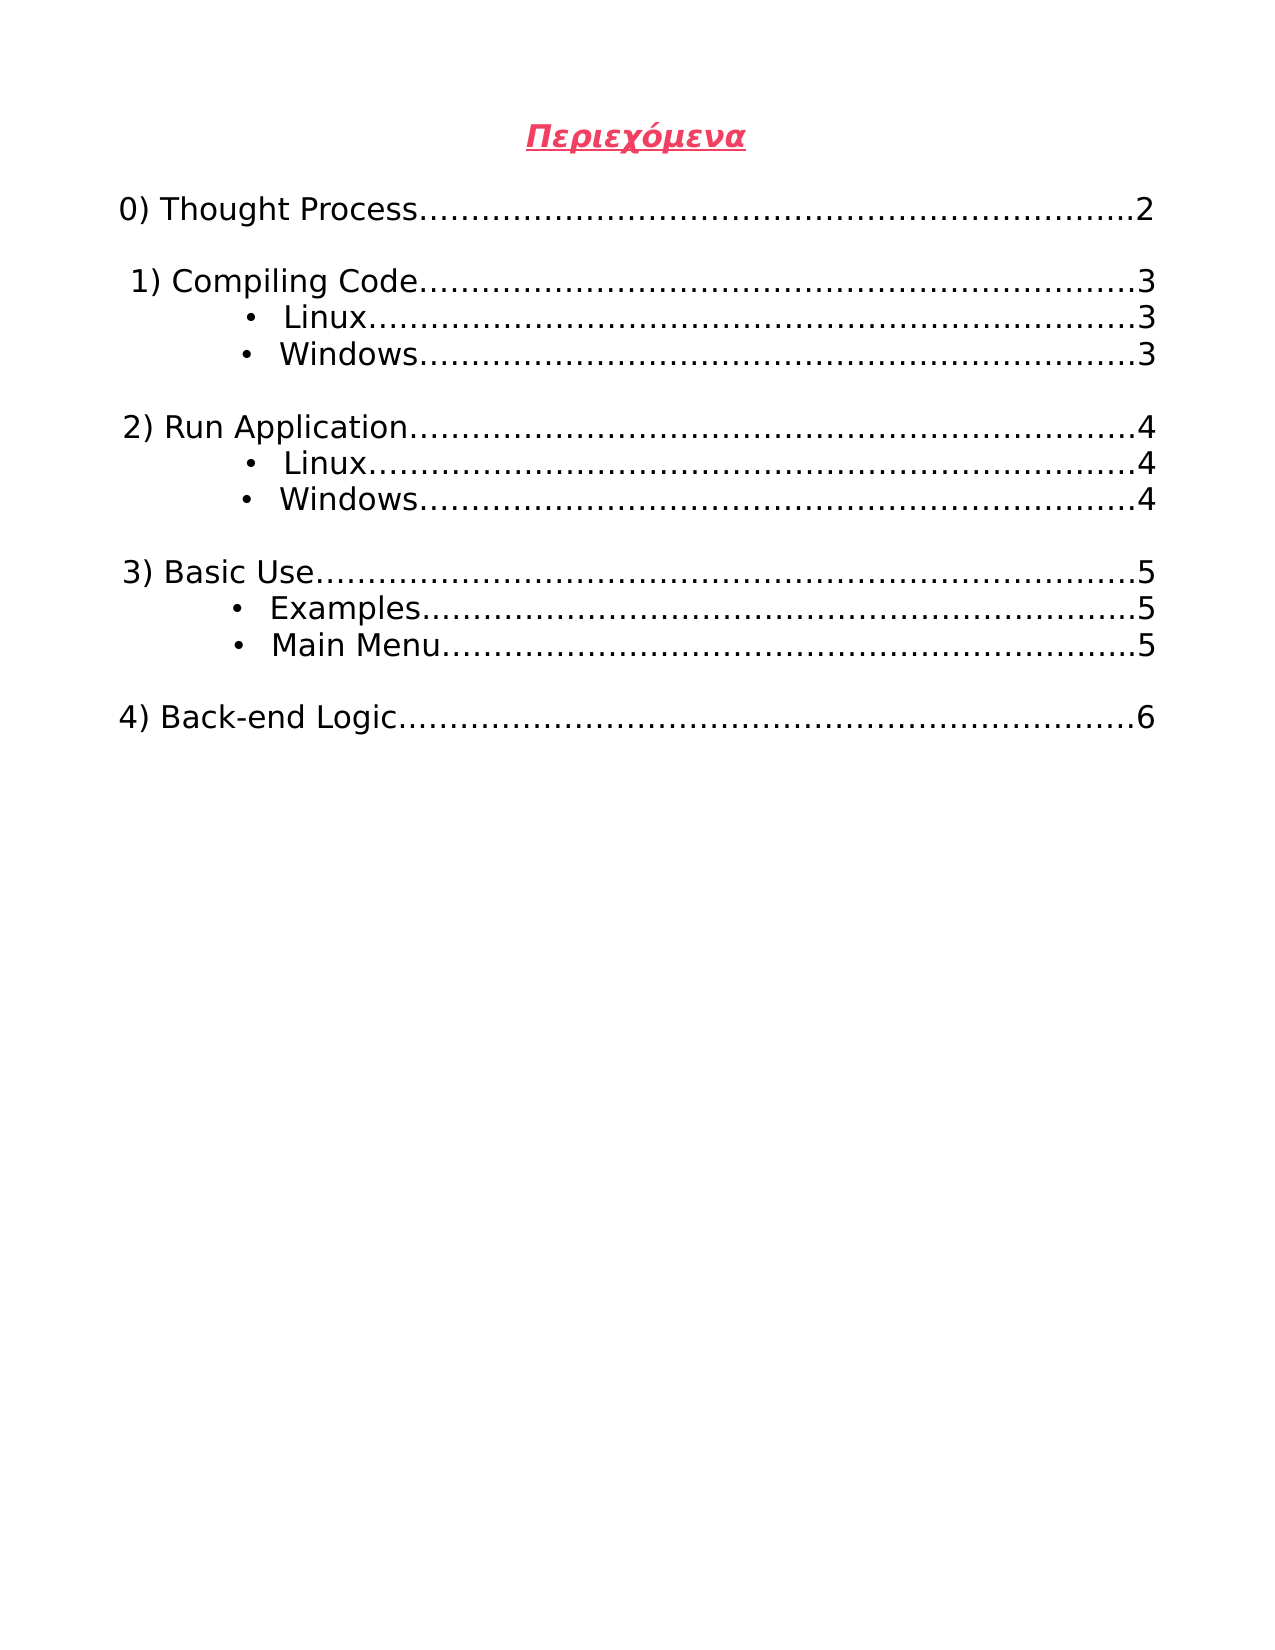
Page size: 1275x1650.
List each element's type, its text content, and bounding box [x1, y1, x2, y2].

list Examples...………………………………………………………...5 [229, 591, 1157, 627]
text Περιεχόμενα [118, 118, 1157, 154]
list Main Menu.………………………………………………………...5 [229, 627, 1157, 663]
list Linux….………………………………………………….…………3 [229, 300, 1157, 336]
text 2) Run Application…………………………………………………………….4 [118, 409, 1157, 445]
list Windows……………………………………………………………3 [229, 336, 1157, 373]
text 1) Compiling Code……………………………………………………………3 [118, 263, 1157, 300]
text 4) Back-end Logic..……………………………………………………………6 [118, 700, 1157, 736]
list Linux…………….……………………………………….…………4 [229, 445, 1157, 482]
text 0) Thought Process…………………………………………………………...2 [118, 191, 1157, 227]
list Windows……………………………………………………………4 [229, 482, 1157, 518]
text 3) Basic Use…………………………………………………………………….5 [118, 554, 1157, 591]
